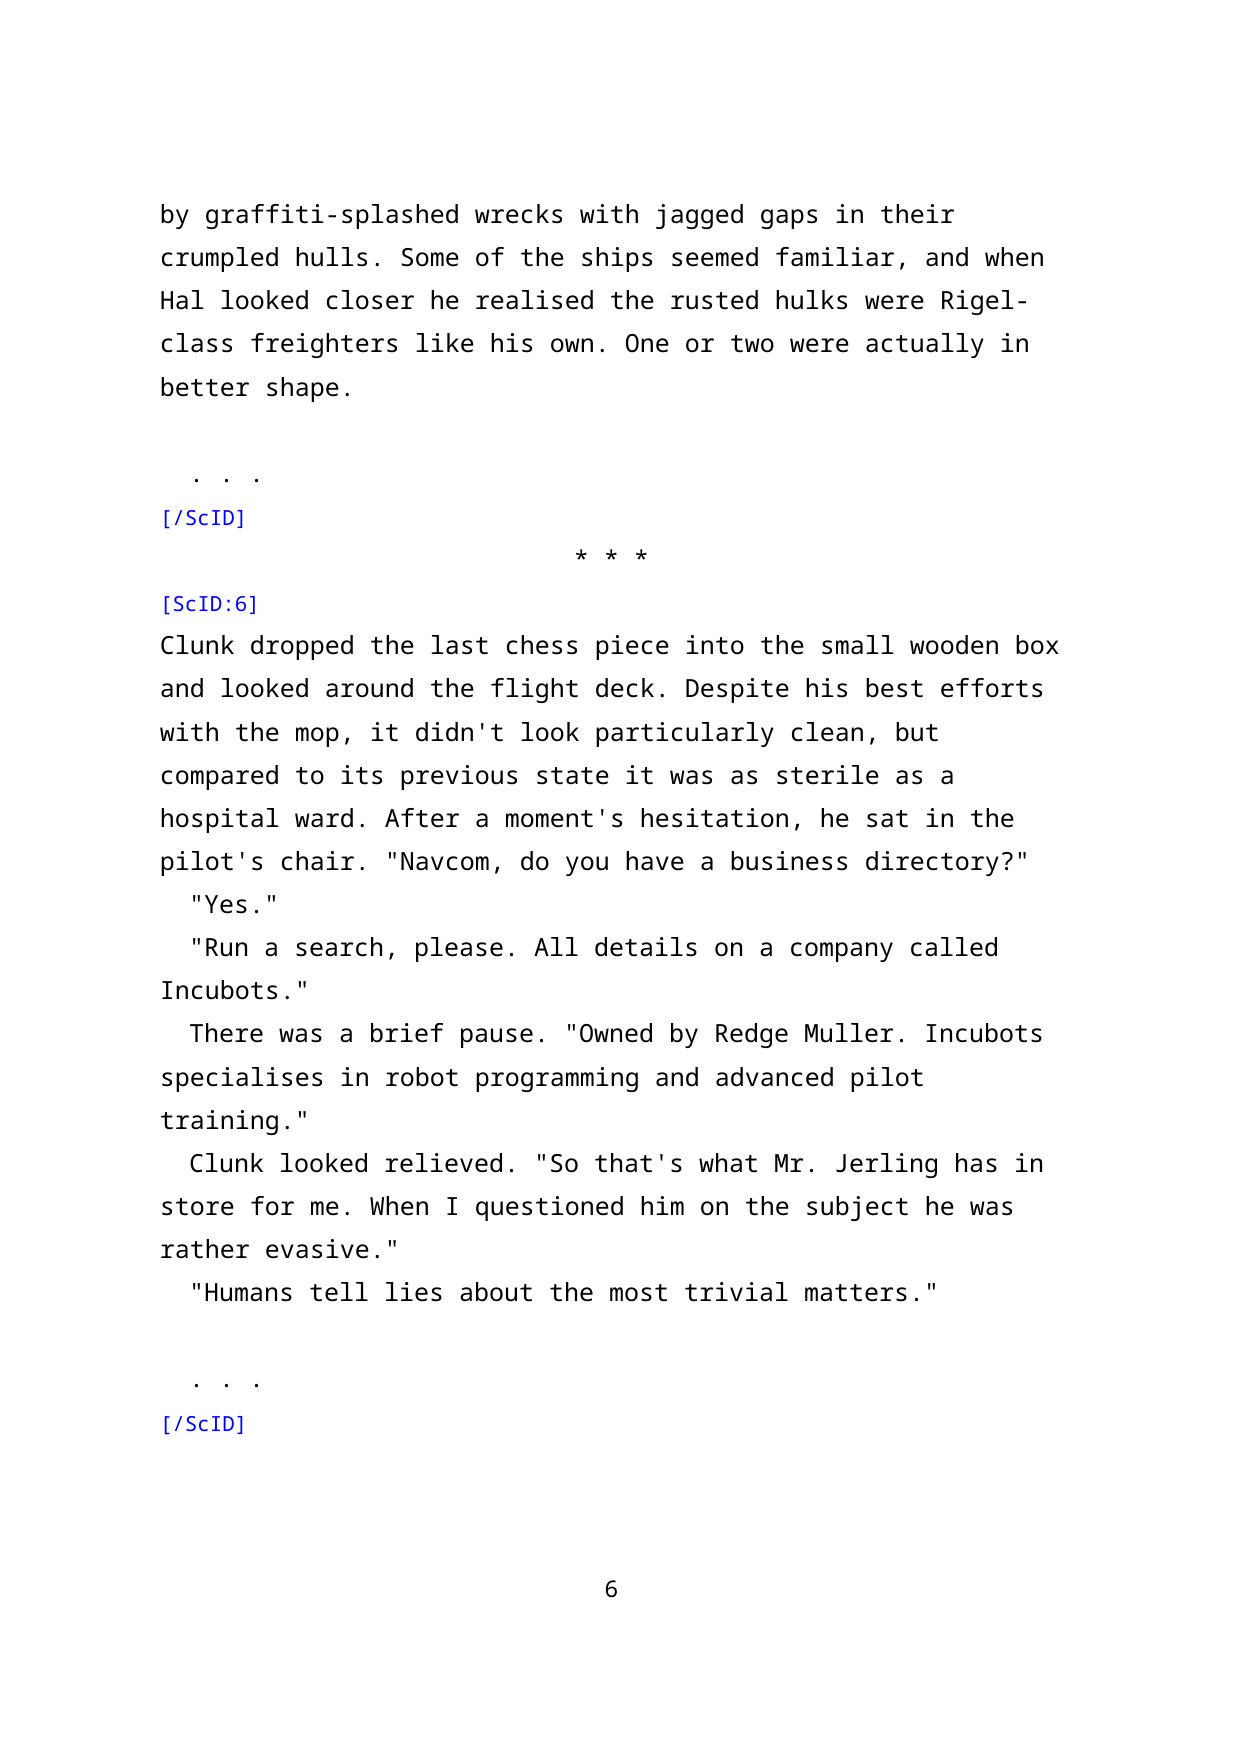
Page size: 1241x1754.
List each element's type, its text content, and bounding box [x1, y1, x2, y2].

text [/ScID] [159, 491, 1063, 534]
text by graffiti-splashed wrecks with jagged gaps in their crumpled hulls. Some of the ships seemed familiar, and when Hal looked closer he realised the rusted hulks were Rigel-class freighters like his own. One or two were actually in better shape. [159, 189, 1063, 404]
text There was a brief pause. "Owned by Redge Muller. Incubots specialises in robot programming and advanced pilot training." [159, 1008, 1063, 1138]
subtitle * * * [159, 534, 1063, 577]
text [/ScID] [159, 1396, 1063, 1439]
text . . . [159, 1353, 1063, 1396]
text "Humans tell lies about the most trivial matters." [159, 1267, 1063, 1310]
text "Yes." [159, 879, 1063, 922]
text . . . [159, 448, 1063, 491]
text Clunk dropped the last chess piece into the small wooden box and looked around the flight deck. Despite his best efforts with the mop, it didn't look particularly clean, but compared to its previous state it was as sterile as a hospital ward. After a moment's hesitation, he sat in the pilot's chair. "Navcom, do you have a business directory?" [159, 620, 1063, 879]
text Clunk looked relieved. "So that's what Mr. Jerling has in store for me. When I questioned him on the subject he was rather evasive." [159, 1138, 1063, 1267]
text [ScID:6] [159, 577, 1063, 620]
text "Run a search, please. All details on a company called Incubots." [159, 922, 1063, 1008]
